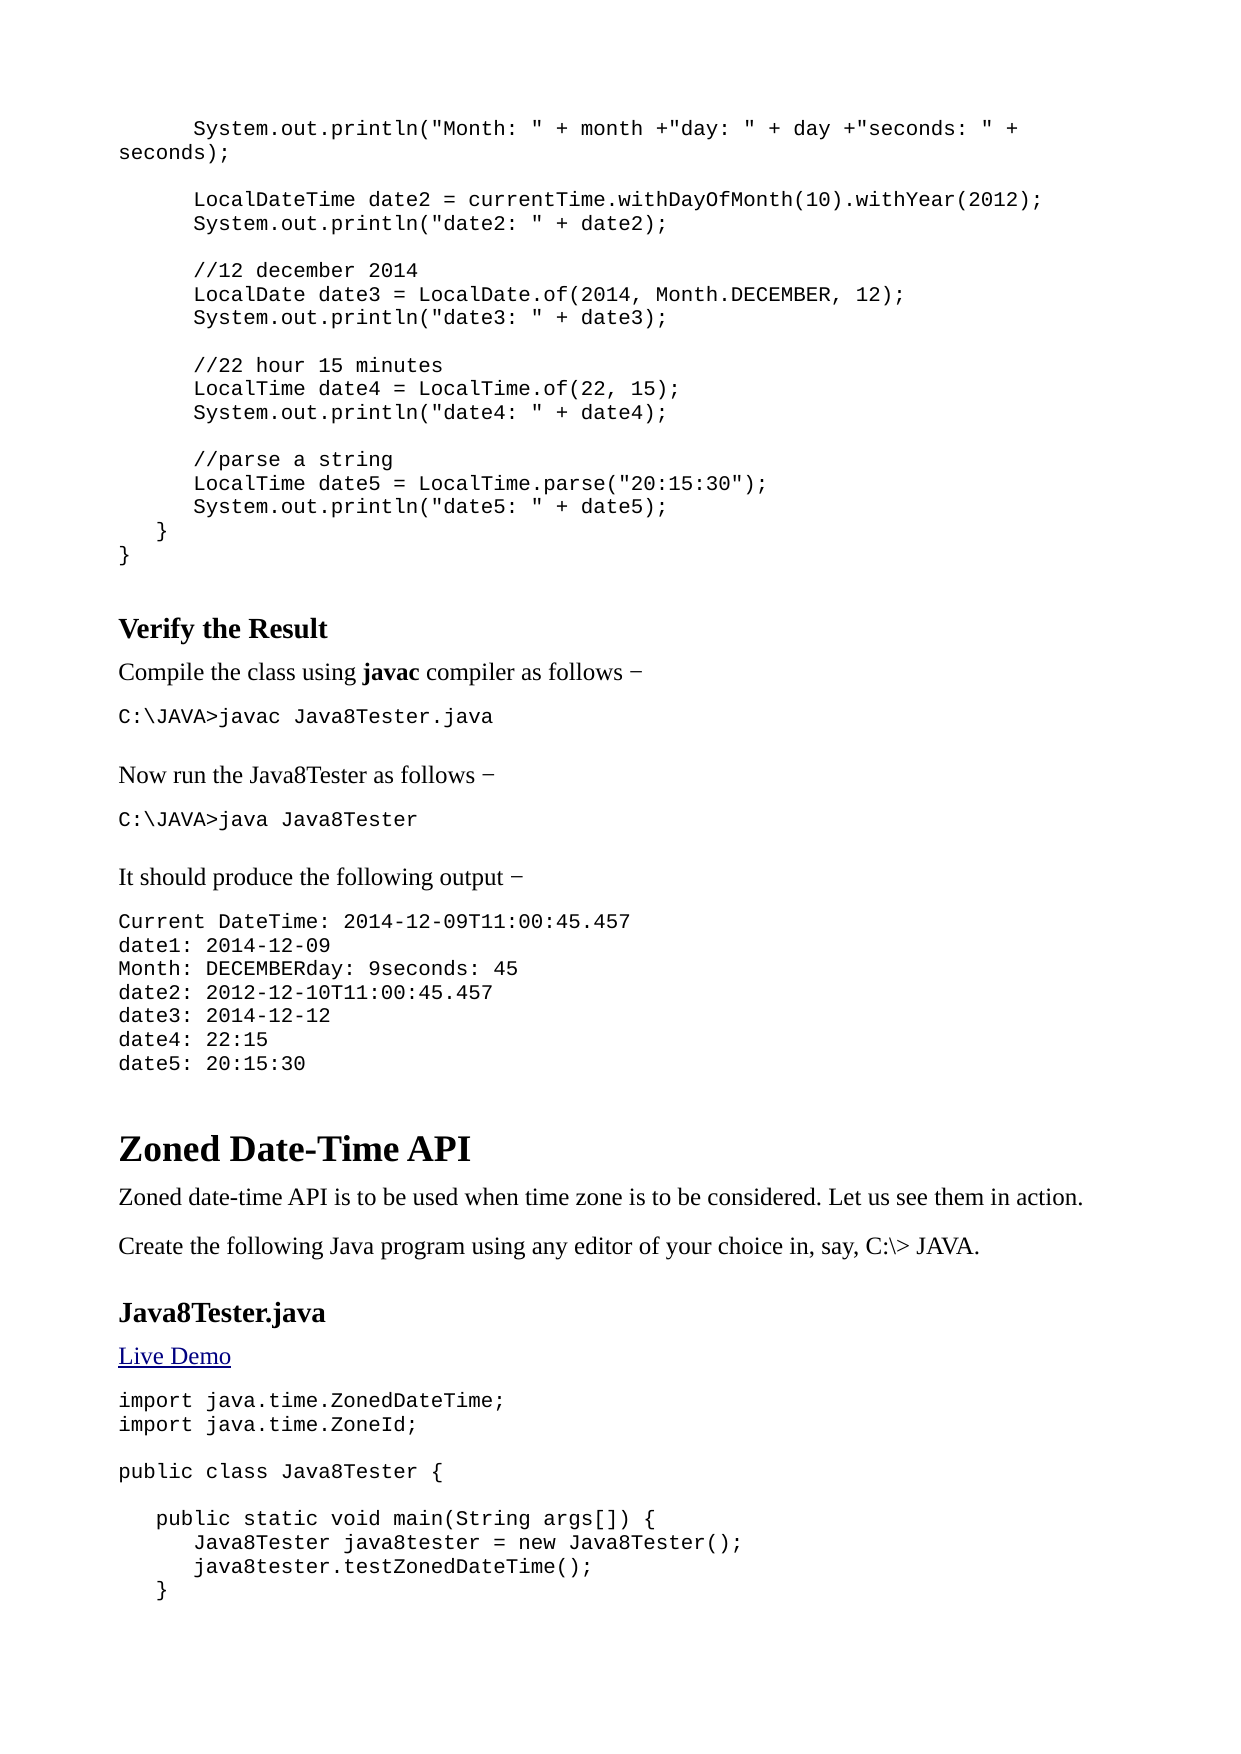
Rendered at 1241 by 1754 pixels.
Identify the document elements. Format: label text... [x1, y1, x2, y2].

text System.out.println("date2: " + date2); [118, 213, 1122, 236]
text date5: 20:15:30 [118, 1053, 1122, 1076]
text System.out.println("date5: " + date5); [118, 496, 1122, 520]
text LocalDateTime date2 = currentTime.withDayOfMonth(10).withYear(2012); [118, 189, 1122, 213]
text LocalTime date5 = LocalTime.parse("20:15:30"); [118, 473, 1122, 496]
text System.out.println("Month: " + month +"day: " + day +"seconds: " + seconds); [118, 118, 1122, 165]
text C:\JAVA>javac Java8Tester.java [118, 707, 1122, 730]
text import java.time.ZoneId; [118, 1414, 1122, 1437]
text Create the following Java program using any editor of your choice in, say, C:\> JAVA. [118, 1231, 1122, 1260]
text import java.time.ZonedDateTime; [118, 1390, 1122, 1414]
subtitle Java8Tester.java [118, 1295, 1122, 1329]
subtitle Verify the Result [118, 611, 1122, 645]
text java8tester.testZonedDateTime(); [118, 1556, 1122, 1579]
text } [118, 520, 1122, 544]
text date4: 22:15 [118, 1029, 1122, 1053]
text C:\JAVA>java Java8Tester [118, 809, 1122, 832]
text Live Demo [118, 1341, 1122, 1370]
text Java8Tester java8tester = new Java8Tester(); [118, 1532, 1122, 1556]
text //12 december 2014 [118, 260, 1122, 284]
text LocalTime date4 = LocalTime.of(22, 15); [118, 378, 1122, 402]
text } [118, 544, 1122, 567]
text It should produce the following output − [118, 862, 1122, 891]
text public class Java8Tester { [118, 1461, 1122, 1485]
text Compile the class using javac compiler as follows − [118, 657, 1122, 686]
text System.out.println("date4: " + date4); [118, 402, 1122, 426]
text Current DateTime: 2014-12-09T11:00:45.457 [118, 911, 1122, 934]
text public static void main(String args[]) { [118, 1508, 1122, 1532]
text Month: DECEMBERday: 9seconds: 45 [118, 958, 1122, 982]
text } [118, 1579, 1122, 1603]
text date2: 2012-12-10T11:00:45.457 [118, 982, 1122, 1006]
text System.out.println("date3: " + date3); [118, 307, 1122, 331]
text date1: 2014-12-09 [118, 934, 1122, 958]
text Now run the Java8Tester as follows − [118, 760, 1122, 788]
text //parse a string [118, 449, 1122, 473]
subtitle Zoned Date-Time API [118, 1127, 1122, 1170]
text //22 hour 15 minutes [118, 354, 1122, 378]
text Zoned date-time API is to be used when time zone is to be considered. Let us see them in action. [118, 1182, 1122, 1211]
text LocalDate date3 = LocalDate.of(2014, Month.DECEMBER, 12); [118, 284, 1122, 307]
text date3: 2014-12-12 [118, 1006, 1122, 1029]
